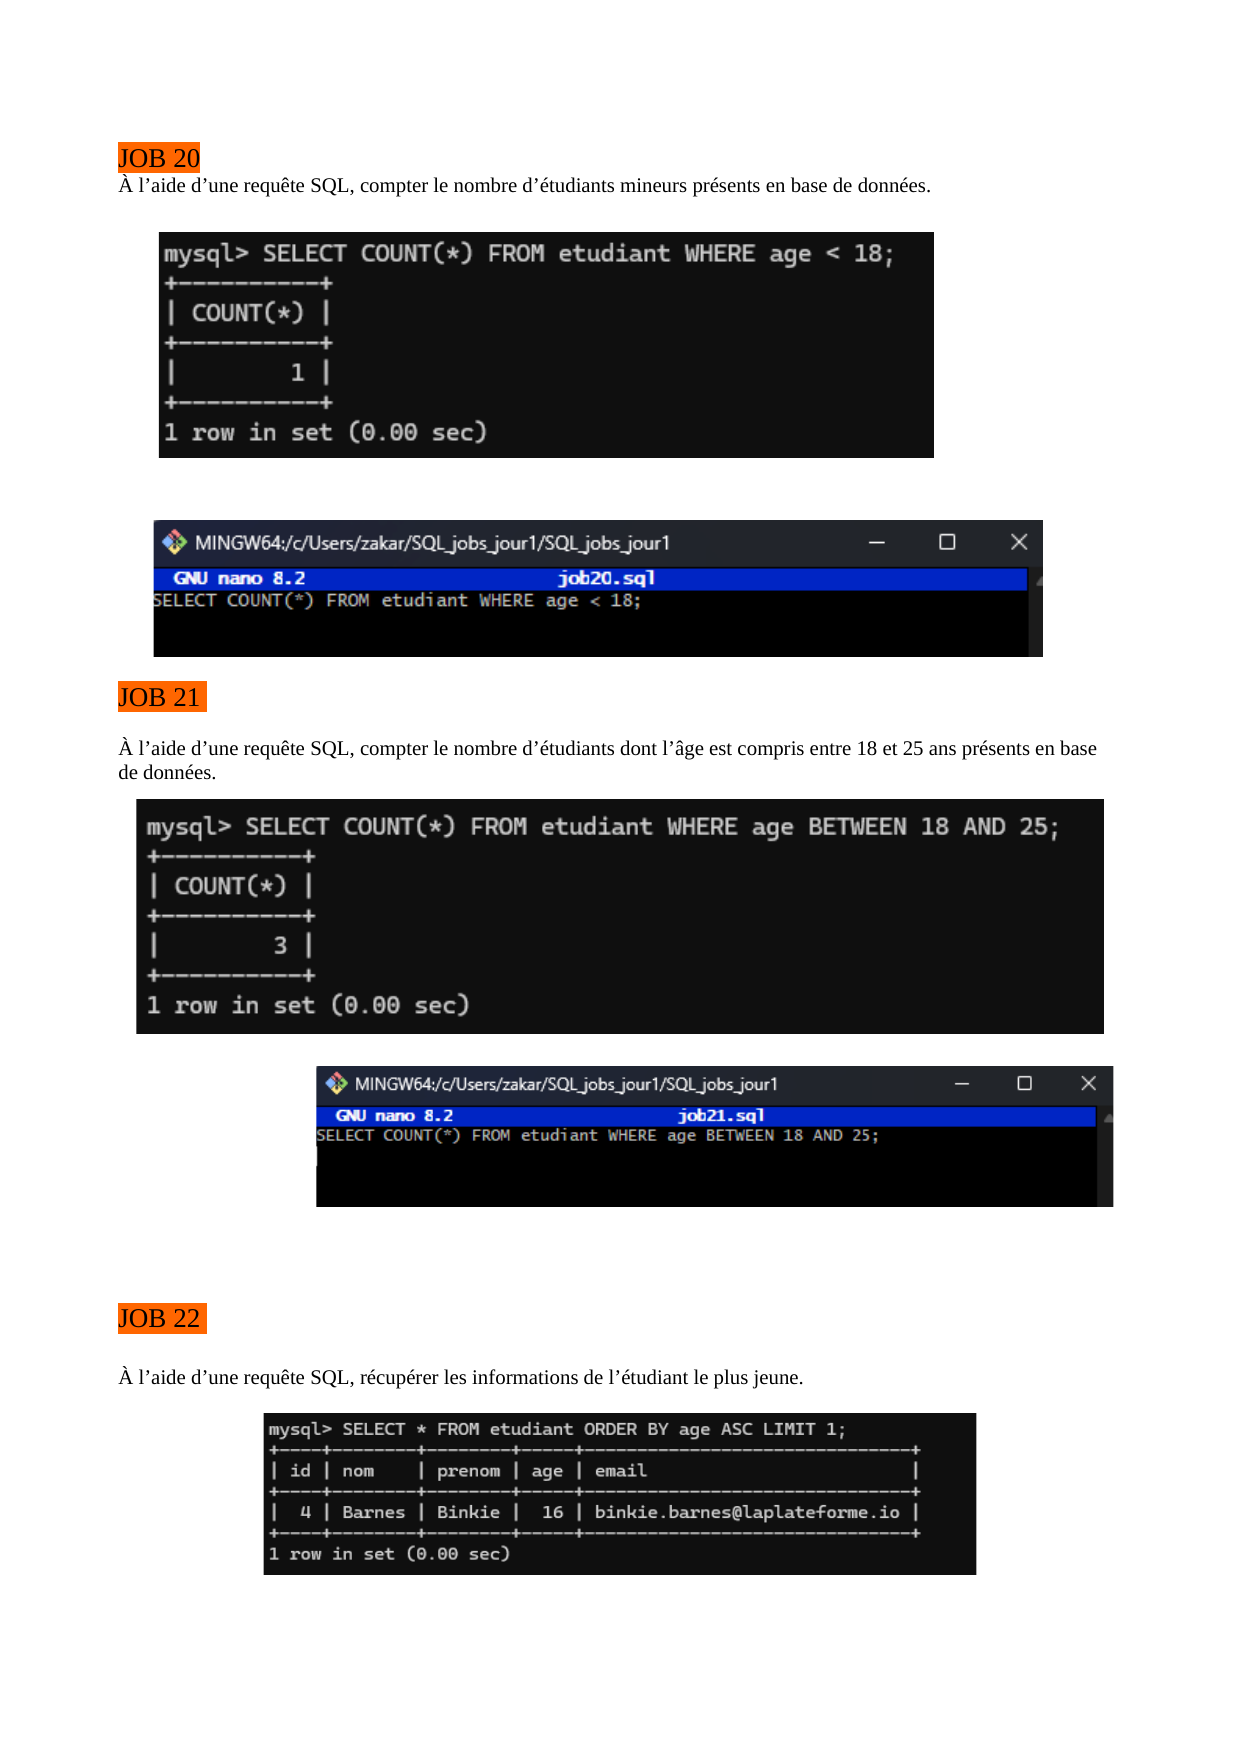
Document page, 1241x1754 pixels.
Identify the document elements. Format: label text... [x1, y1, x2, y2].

picture [158, 232, 934, 458]
text JOB 21 [118, 681, 1122, 712]
text À l’aide d’une requête SQL, compter le nombre d’étudiants mineurs présents en base de données. [118, 173, 1122, 197]
text JOB 20 [118, 142, 1122, 173]
picture [263, 1413, 977, 1575]
text JOB 22 [118, 1303, 1122, 1334]
text À l’aide d’une requête SQL, récupérer les informations de l’étudiant le plus jeune. [118, 1365, 1122, 1389]
picture [316, 1066, 1114, 1207]
picture [153, 520, 1043, 657]
picture [136, 799, 1104, 1034]
text À l’aide d’une requête SQL, compter le nombre d’étudiants dont l’âge est compris entre 18 et 25 ans présents en base de données. [118, 736, 1122, 784]
